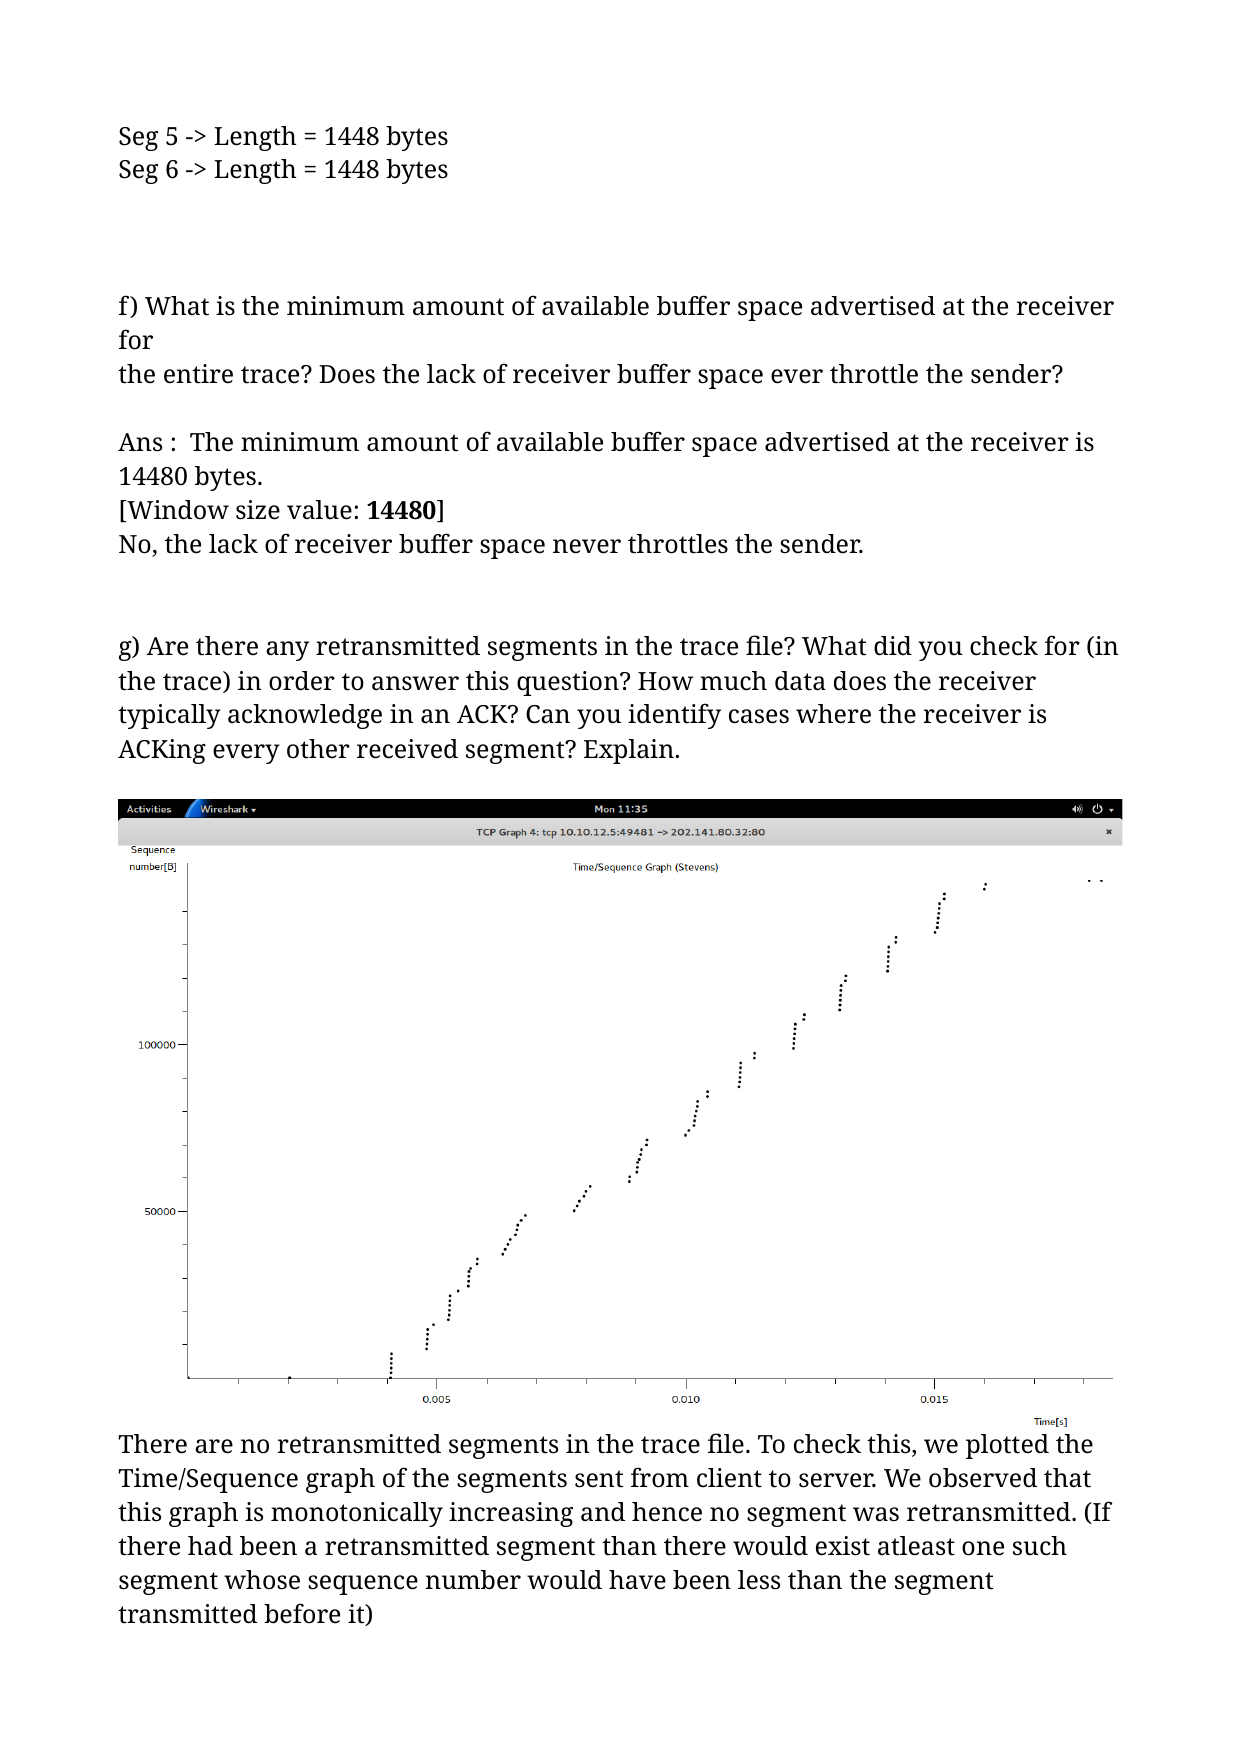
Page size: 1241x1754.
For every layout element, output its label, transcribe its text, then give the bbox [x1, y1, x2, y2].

picture [118, 799, 1123, 1427]
text the trace) in order to answer this question? How much data does the receiver [118, 663, 1122, 697]
text No, the lack of receiver buffer space never throttles the sender. [118, 527, 1122, 561]
text Seg 6 -> Length = 1448 bytes [118, 152, 1122, 186]
text Seg 5 -> Length = 1448 bytes [118, 118, 1122, 152]
text There are no retransmitted segments in the trace file. To check this, we plotted the Time/Sequence graph of the segments sent from client to server. We observed that this graph is monotonically increasing and hence no segment was retransmitted. (If there had been a retransmitted segment than there would exist atleast one such segment whose sequence number would have been less than the segment transmitted before it) [118, 1427, 1122, 1631]
text g) Are there any retransmitted segments in the trace file? What did you check for (in [118, 629, 1122, 663]
text ACKing every other received segment? Explain. [118, 731, 1122, 765]
text typically acknowledge in an ACK? Can you identify cases where the receiver is [118, 697, 1122, 731]
text the entire trace? Does the lack of receiver buffer space ever throttle the sender? [118, 357, 1122, 391]
text f) What is the minimum amount of available buffer space advertised at the receiver for [118, 288, 1122, 357]
text Ans : The minimum amount of available buffer space advertised at the receiver is 14480 bytes. [118, 425, 1122, 493]
text [Window size value: 14480] [118, 493, 1122, 527]
